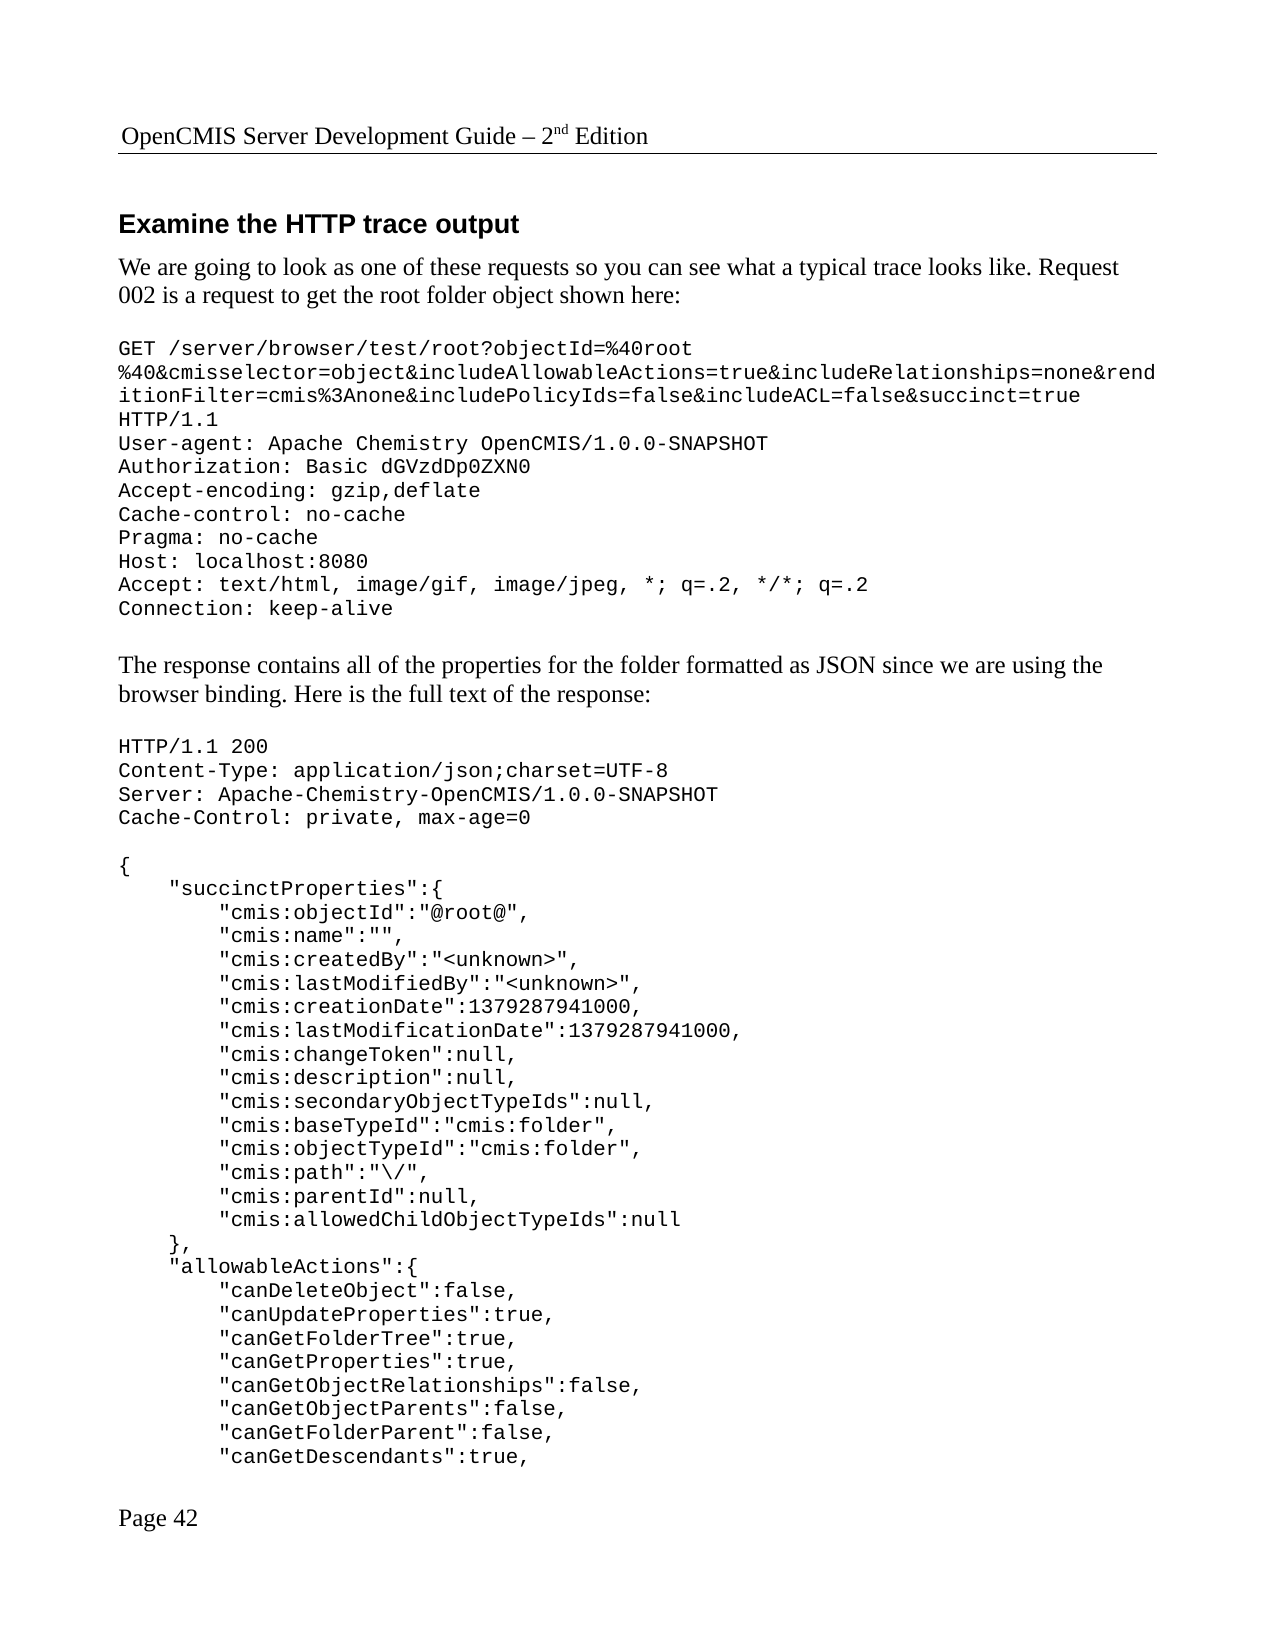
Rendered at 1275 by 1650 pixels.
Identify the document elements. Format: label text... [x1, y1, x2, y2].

list }, [118, 1233, 1157, 1257]
list "cmis:lastModificationDate":1379287941000, [118, 1020, 1157, 1044]
list The response contains all of the properties for the folder formatted as JSON since we are using the browser binding. Here is the full text of the response: [118, 650, 1157, 708]
list "canGetFolderParent":false, [118, 1422, 1157, 1446]
list Cache-Control: private, max-age=0 [118, 807, 1157, 831]
list Authorization: Basic dGVzdDp0ZXN0 [118, 456, 1157, 480]
list "cmis:path":"\/", [118, 1162, 1157, 1186]
list We are going to look as one of these requests so you can see what a typical trace looks like. Request 002 is a request to get the root folder object shown here: [118, 252, 1157, 309]
list "cmis:objectId":"@root@", [118, 902, 1157, 926]
list "canGetProperties":true, [118, 1351, 1157, 1375]
list Content-Type: application/json;charset=UTF-8 [118, 760, 1157, 784]
list "canDeleteObject":false, [118, 1280, 1157, 1304]
list "cmis:createdBy":"<unknown>", [118, 949, 1157, 973]
list "canGetFolderTree":true, [118, 1327, 1157, 1351]
list "cmis:creationDate":1379287941000, [118, 996, 1157, 1020]
list "cmis:objectTypeId":"cmis:folder", [118, 1138, 1157, 1162]
list Cache-control: no-cache [118, 503, 1157, 527]
list { [118, 854, 1157, 878]
list GET /server/browser/test/root?objectId=%40root%40&cmisselector=object&includeAllowableActions=true&includeRelationships=none&renditionFilter=cmis%3Anone&includePolicyIds=false&includeACL=false&succinct=true HTTP/1.1 [118, 338, 1157, 433]
list User-agent: Apache Chemistry OpenCMIS/1.0.0-SNAPSHOT [118, 433, 1157, 456]
list "cmis:changeToken":null, [118, 1044, 1157, 1067]
list Accept-encoding: gzip,deflate [118, 480, 1157, 503]
subtitle Examine the HTTP trace output [118, 208, 1157, 239]
list "allowableActions":{ [118, 1257, 1157, 1280]
list Pragma: no-cache [118, 527, 1157, 551]
list "cmis:lastModifiedBy":"<unknown>", [118, 973, 1157, 996]
list Connection: keep-alive [118, 598, 1157, 622]
list "cmis:baseTypeId":"cmis:folder", [118, 1115, 1157, 1138]
list Accept: text/html, image/gif, image/jpeg, *; q=.2, */*; q=.2 [118, 574, 1157, 598]
list Server: Apache-Chemistry-OpenCMIS/1.0.0-SNAPSHOT [118, 784, 1157, 807]
list "succinctProperties":{ [118, 878, 1157, 902]
list "canGetObjectParents":false, [118, 1398, 1157, 1422]
list HTTP/1.1 200 [118, 736, 1157, 760]
list "cmis:parentId":null, [118, 1186, 1157, 1209]
list "cmis:name":"", [118, 926, 1157, 949]
list "cmis:allowedChildObjectTypeIds":null [118, 1209, 1157, 1233]
list "canGetObjectRelationships":false, [118, 1375, 1157, 1398]
list "canUpdateProperties":true, [118, 1304, 1157, 1327]
list Host: localhost:8080 [118, 551, 1157, 574]
list "cmis:secondaryObjectTypeIds":null, [118, 1091, 1157, 1115]
list "canGetDescendants":true, [118, 1446, 1157, 1469]
list "cmis:description":null, [118, 1067, 1157, 1091]
